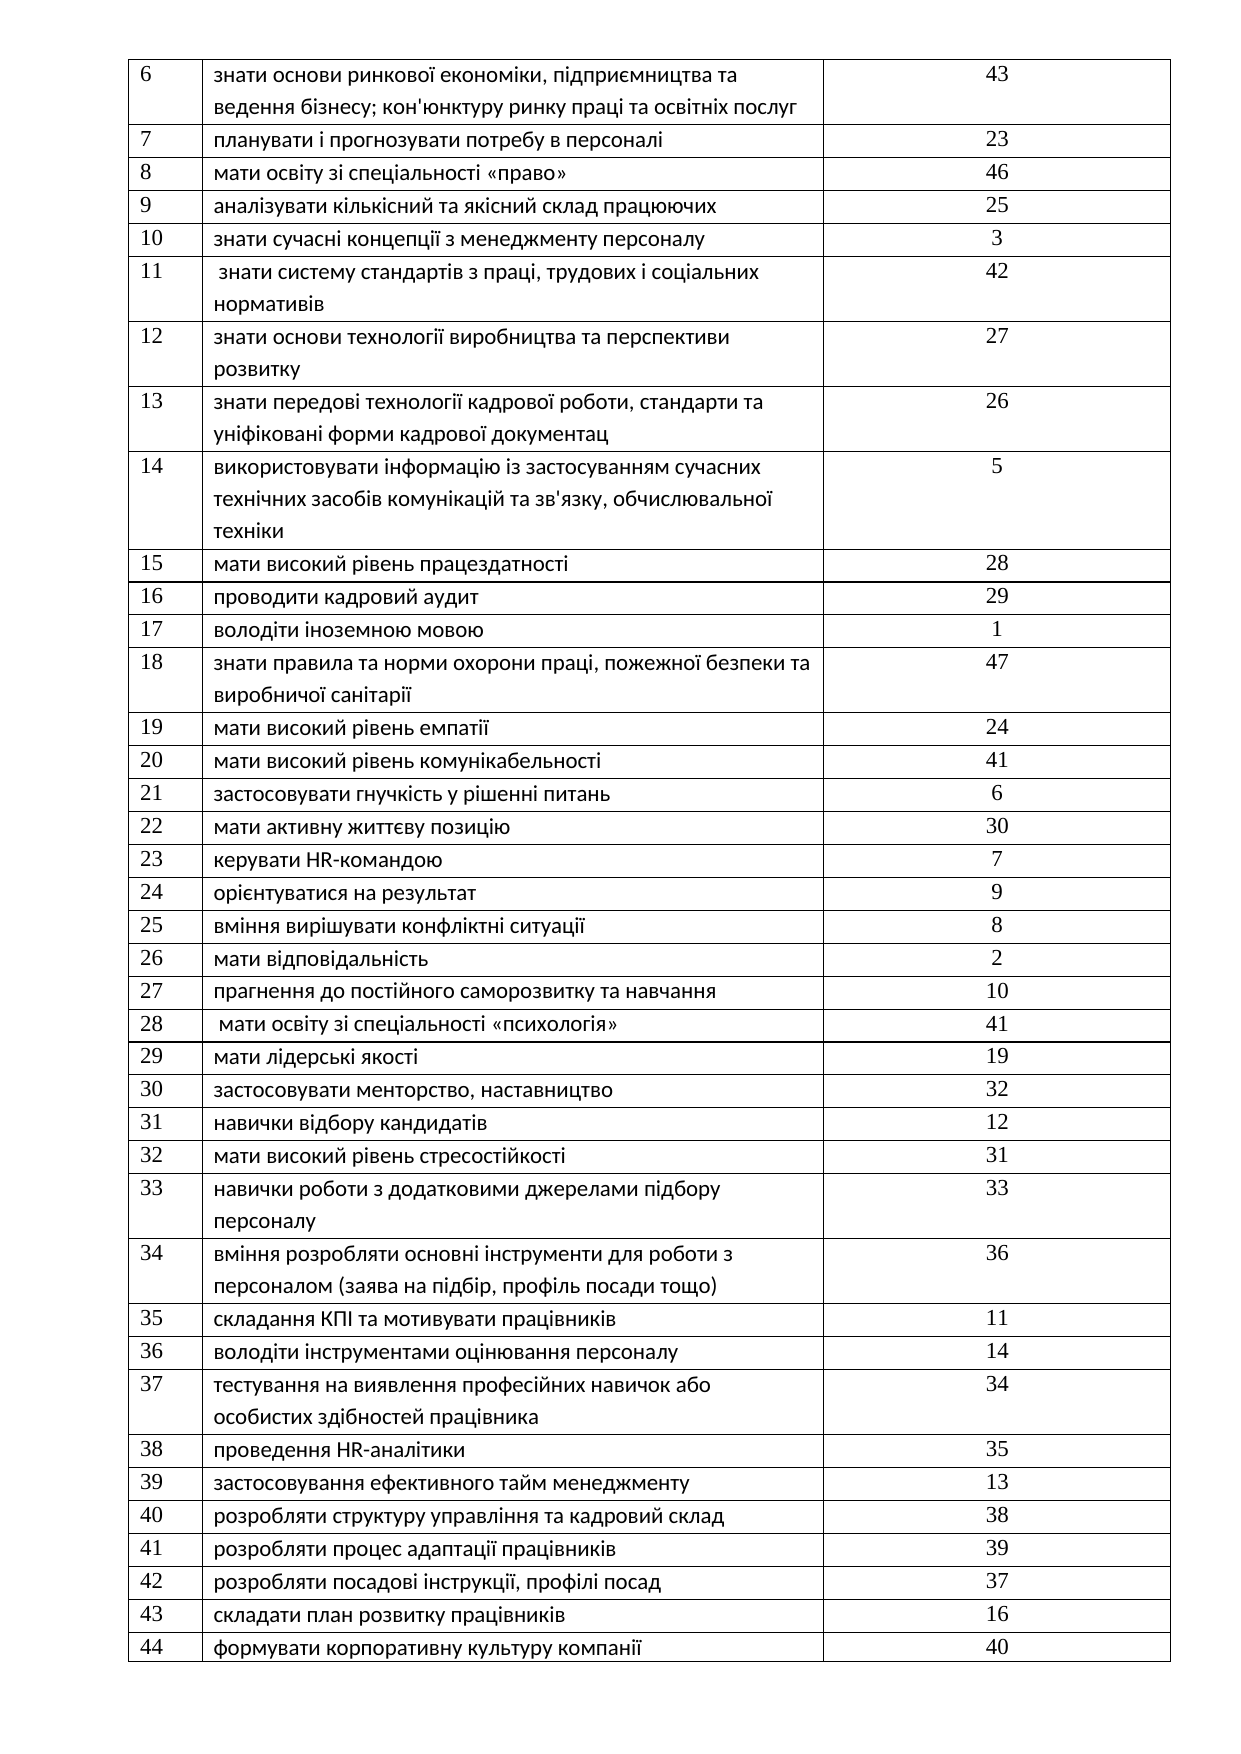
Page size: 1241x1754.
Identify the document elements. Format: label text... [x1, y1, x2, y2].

table_cell 38 [129, 1435, 202, 1467]
table_cell 12 [129, 322, 202, 386]
table_cell 31 [129, 1108, 202, 1140]
table_cell застосовувати гнучкість у рішенні питань [203, 779, 823, 811]
table_cell 44 [129, 1633, 202, 1661]
table_cell використовувати інформацію із застосуванням сучасних технічних засобів комунікацій та зв'язку, обчислювальної техніки [203, 452, 823, 548]
table_cell орієнтуватися на результат [203, 878, 823, 910]
table_cell 33 [824, 1174, 1170, 1238]
table_cell 11 [129, 257, 202, 321]
table_cell мати високий рівень працездатності [203, 550, 823, 581]
table_cell знати основи ринкової економіки, підприємництва та ведення бізнесу; кон'юнктуру ринку праці та освітніх послуг [203, 60, 823, 124]
table_cell 25 [824, 191, 1170, 223]
table_cell 42 [129, 1567, 202, 1599]
table_cell 27 [129, 977, 202, 1008]
table_cell 41 [824, 1010, 1170, 1041]
table_cell 9 [129, 191, 202, 223]
table_cell 19 [129, 713, 202, 745]
table_cell 40 [129, 1501, 202, 1533]
table_cell 41 [824, 746, 1170, 778]
table_cell знати систему стандартів з праці, трудових і соціальних нормативів [203, 257, 823, 321]
table_cell 24 [824, 713, 1170, 745]
table_cell мати високий рівень комунікабельності [203, 746, 823, 778]
table_cell 24 [129, 878, 202, 910]
table_cell вміння розробляти основні інструменти для роботи з персоналом (заява на підбір, профіль посади тощо) [203, 1239, 823, 1303]
table_cell 18 [129, 648, 202, 712]
table_cell 23 [824, 125, 1170, 157]
table_cell формувати корпоративну культуру компанії [203, 1633, 823, 1661]
table_cell планувати і прогнозувати потребу в персоналі [203, 125, 823, 157]
table_cell 36 [129, 1337, 202, 1369]
table_cell складання КПІ та мотивувати працівників [203, 1304, 823, 1336]
table_cell 10 [129, 224, 202, 256]
table_cell 40 [824, 1633, 1170, 1661]
table_cell мати освіту зі спеціальності «психологія» [203, 1010, 823, 1041]
table_cell складати план розвитку працівників [203, 1600, 823, 1632]
table_cell 11 [824, 1304, 1170, 1336]
table_cell 32 [824, 1075, 1170, 1107]
table_cell 42 [824, 257, 1170, 321]
table_cell 41 [129, 1534, 202, 1566]
table_cell 16 [824, 1600, 1170, 1632]
table_cell знати основи технології виробництва та перспективи розвитку [203, 322, 823, 386]
table_cell 2 [824, 944, 1170, 976]
table_cell 1 [824, 615, 1170, 647]
table_cell 39 [129, 1468, 202, 1500]
table_cell проводити кадровий аудит [203, 583, 823, 614]
table_cell аналізувати кількісний та якісний склад працюючих [203, 191, 823, 223]
table_cell 16 [129, 583, 202, 614]
table_cell 38 [824, 1501, 1170, 1533]
table_cell тестування на виявлення професійних навичок або особистих здібностей працівника [203, 1370, 823, 1434]
table_cell 35 [824, 1435, 1170, 1467]
table_cell 47 [824, 648, 1170, 712]
table_cell 31 [824, 1141, 1170, 1173]
table_cell 22 [129, 812, 202, 844]
table_cell 32 [129, 1141, 202, 1173]
table_cell навички відбору кандидатів [203, 1108, 823, 1140]
table_cell 46 [824, 158, 1170, 190]
table_cell 9 [824, 878, 1170, 910]
table_cell 37 [129, 1370, 202, 1434]
table_cell 35 [129, 1304, 202, 1336]
table_cell 14 [824, 1337, 1170, 1369]
table_cell 28 [824, 550, 1170, 581]
table_cell 43 [824, 60, 1170, 124]
table_cell знати правила та норми охорони праці, пожежної безпеки та виробничої санітарії [203, 648, 823, 712]
table_cell мати високий рівень стресостійкості [203, 1141, 823, 1173]
table_cell 13 [129, 387, 202, 451]
table_cell 29 [129, 1043, 202, 1074]
table_cell 20 [129, 746, 202, 778]
table_cell 6 [129, 60, 202, 124]
table_cell застосовування ефективного тайм менеджменту [203, 1468, 823, 1500]
table_cell проведення HR-аналітики [203, 1435, 823, 1467]
table_cell 13 [824, 1468, 1170, 1500]
table_cell 8 [129, 158, 202, 190]
table_cell 8 [824, 911, 1170, 943]
table_cell 5 [824, 452, 1170, 548]
table_cell керувати HR-командою [203, 845, 823, 877]
table_cell 23 [129, 845, 202, 877]
table_cell навички роботи з додатковими джерелами підбору персоналу [203, 1174, 823, 1238]
table_cell мати освіту зі спеціальності «право» [203, 158, 823, 190]
table_cell розробляти структуру управління та кадровий склад [203, 1501, 823, 1533]
table_cell володіти інструментами оцінювання персоналу [203, 1337, 823, 1369]
table_cell знати сучасні концепції з менеджменту персоналу [203, 224, 823, 256]
table_cell 36 [824, 1239, 1170, 1303]
table_cell мати лідерські якості [203, 1043, 823, 1074]
table_cell 10 [824, 977, 1170, 1008]
table_cell 14 [129, 452, 202, 548]
table_cell мати відповідальність [203, 944, 823, 976]
table_cell 15 [129, 550, 202, 581]
table_cell 33 [129, 1174, 202, 1238]
table_cell 28 [129, 1010, 202, 1041]
table_cell 34 [129, 1239, 202, 1303]
table_cell 37 [824, 1567, 1170, 1599]
table_cell 30 [129, 1075, 202, 1107]
table_cell 26 [824, 387, 1170, 451]
table_cell 25 [129, 911, 202, 943]
table_cell 17 [129, 615, 202, 647]
table_cell мати високий рівень емпатії [203, 713, 823, 745]
table_cell володіти іноземною мовою [203, 615, 823, 647]
table_cell 7 [824, 845, 1170, 877]
table_cell розробляти посадові інструкції, профілі посад [203, 1567, 823, 1599]
table_cell 27 [824, 322, 1170, 386]
table_cell 6 [824, 779, 1170, 811]
table_cell розробляти процес адаптації працівників [203, 1534, 823, 1566]
table_cell 43 [129, 1600, 202, 1632]
table_cell 21 [129, 779, 202, 811]
table_cell 29 [824, 583, 1170, 614]
table_cell 26 [129, 944, 202, 976]
table_cell 39 [824, 1534, 1170, 1566]
table_cell прагнення до постійного саморозвитку та навчання [203, 977, 823, 1008]
table_cell мати активну життєву позицію [203, 812, 823, 844]
table_cell 7 [129, 125, 202, 157]
table_cell вміння вирішувати конфліктні ситуації [203, 911, 823, 943]
table_cell знати передові технології кадрової роботи, стандарти та уніфіковані форми кадрової документац [203, 387, 823, 451]
table_cell 3 [824, 224, 1170, 256]
table_cell 34 [824, 1370, 1170, 1434]
table_cell 12 [824, 1108, 1170, 1140]
table_cell 19 [824, 1043, 1170, 1074]
table_cell 30 [824, 812, 1170, 844]
table_cell застосовувати менторство, наставництво [203, 1075, 823, 1107]
